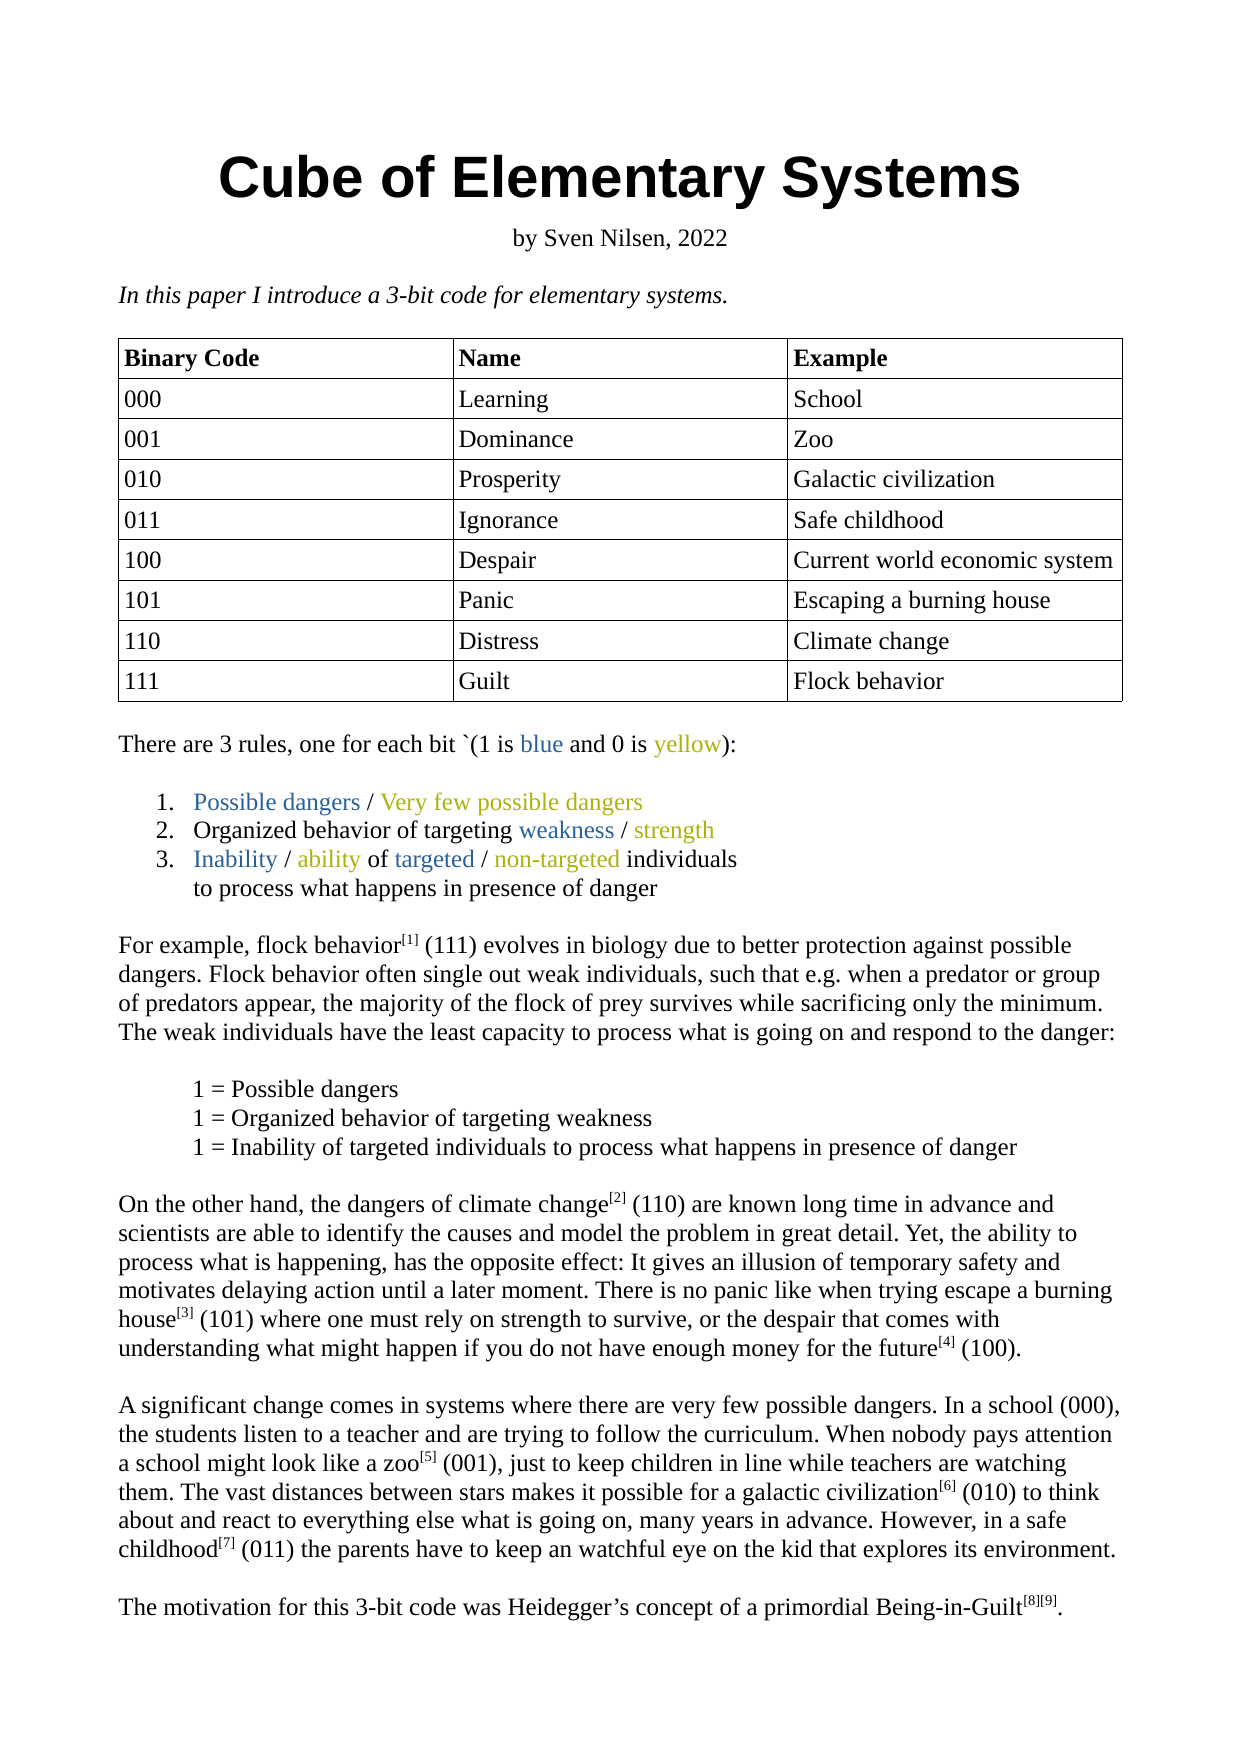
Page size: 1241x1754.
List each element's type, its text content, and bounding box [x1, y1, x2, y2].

title Cube of Elementary Systems [118, 143, 1122, 210]
table_cell Escaping a burning house [788, 581, 1122, 620]
text 1 = Inability of targeted individuals to process what happens in presence of danger [118, 1132, 1122, 1161]
text There are 3 rules, one for each bit `(1 is blue and 0 is yellow): [118, 729, 1122, 758]
table_cell 100 [119, 540, 453, 579]
table_cell Learning [454, 379, 787, 418]
text The motivation for this 3-bit code was Heidegger’s concept of a primordial Being-in-Guilt[8][9]. [118, 1592, 1122, 1621]
table_header Example [788, 339, 1122, 378]
table_cell Despair [454, 540, 787, 579]
table_cell Current world economic system [788, 540, 1122, 579]
text On the other hand, the dangers of climate change[2] (110) are known long time in advance and scientists are able to identify the causes and model the problem in great detail. Yet, the ability to process what is happening, has the opposite effect: It gives an illusion of temporary safety and motivates delaying action until a later moment. There is no panic like when trying escape a burning house[3] (101) where one must rely on strength to survive, or the despair that comes with understanding what might happen if you do not have enough money for the future[4] (100). [118, 1189, 1122, 1362]
table_cell Panic [454, 581, 787, 620]
table_header Name [454, 339, 787, 378]
table_cell 001 [119, 419, 453, 459]
text For example, flock behavior[1] (111) evolves in biology due to better protection against possible dangers. Flock behavior often single out weak individuals, such that e.g. when a predator or group of predators appear, the majority of the flock of prey survives while sacrificing only the minimum. The weak individuals have the least capacity to process what is going on and respond to the danger: [118, 931, 1122, 1046]
table_cell Climate change [788, 621, 1122, 660]
text 1 = Possible dangers [118, 1074, 1122, 1103]
table_cell Prosperity [454, 460, 787, 499]
table_cell Flock behavior [788, 661, 1122, 701]
text A significant change comes in systems where there are very few possible dangers. In a school (000), the students listen to a teacher and are trying to follow the curriculum. When nobody pays attention a school might look like a zoo[5] (001), just to keep children in line while teachers are watching them. The vast distances between stars makes it possible for a galactic civilization[6] (010) to think about and react to everything else what is going on, many years in advance. However, in a safe childhood[7] (011) the parents have to keep an watchful eye on the kid that explores its environment. [118, 1391, 1122, 1563]
table_cell Dominance [454, 419, 787, 459]
table_cell Zoo [788, 419, 1122, 459]
table_cell 011 [119, 500, 453, 539]
text In this paper I introduce a 3-bit code for elementary systems. [118, 280, 1122, 309]
table_cell Guilt [454, 661, 787, 701]
table_cell Ignorance [454, 500, 787, 539]
table_cell Safe childhood [788, 500, 1122, 539]
table_cell 010 [119, 460, 453, 499]
list Inability / ability of targeted / non-targeted individuals to process what happens in presence of danger [156, 844, 1122, 902]
list Organized behavior of targeting weakness / strength [156, 816, 1122, 844]
table_cell Galactic civilization [788, 460, 1122, 499]
table_cell 111 [119, 661, 453, 701]
table_header Binary Code [119, 339, 453, 378]
list Possible dangers / Very few possible dangers [156, 787, 1122, 816]
text by Sven Nilsen, 2022 [118, 223, 1122, 251]
text 1 = Organized behavior of targeting weakness [118, 1103, 1122, 1132]
table_cell 101 [119, 581, 453, 620]
table_cell 000 [119, 379, 453, 418]
table_cell 110 [119, 621, 453, 660]
table_cell School [788, 379, 1122, 418]
table_cell Distress [454, 621, 787, 660]
